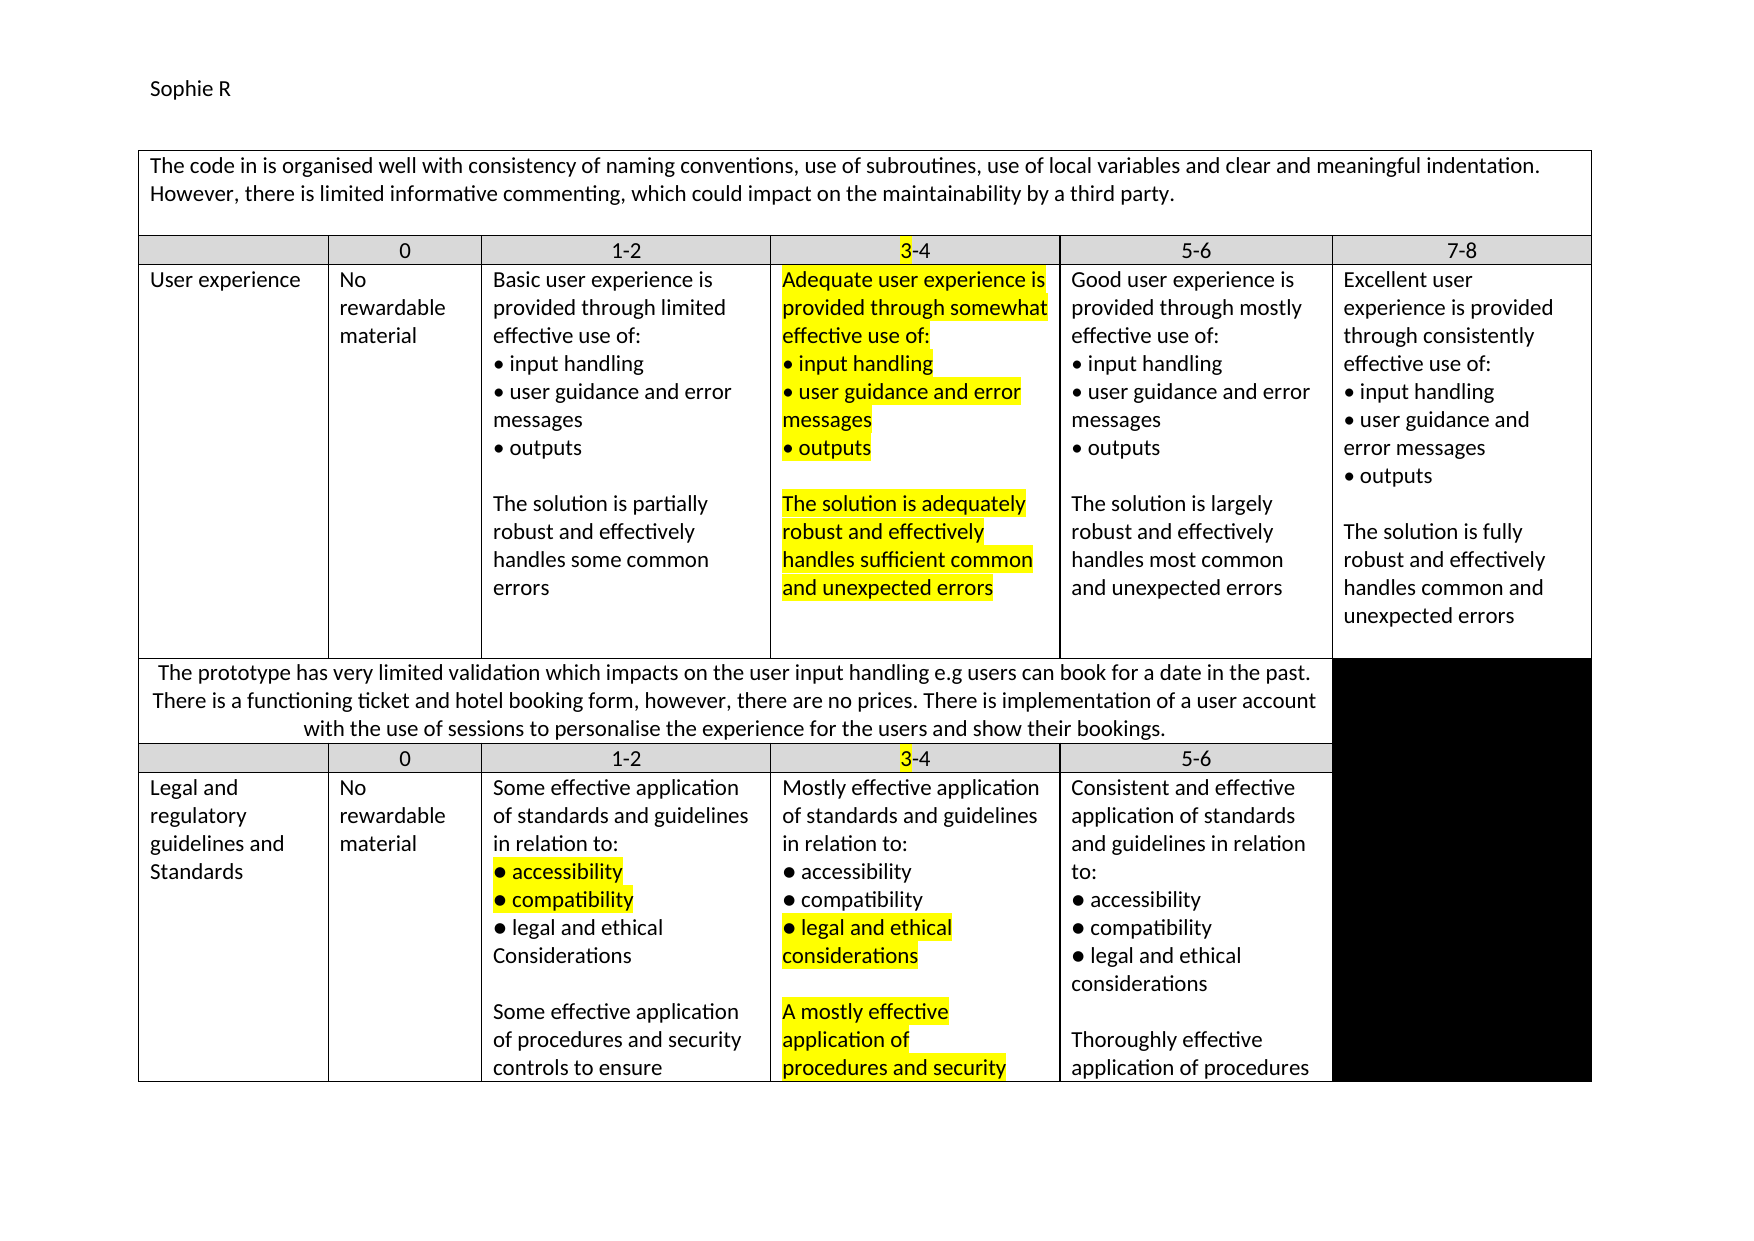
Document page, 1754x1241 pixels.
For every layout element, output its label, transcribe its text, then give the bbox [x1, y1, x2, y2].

table_cell 5-6 [1061, 744, 1332, 772]
table_cell [1333, 659, 1591, 743]
table_cell 7-8 [1333, 236, 1591, 264]
table_cell [139, 744, 328, 772]
table_cell 3-4 [771, 236, 1059, 264]
table_cell 3-4 [771, 744, 1059, 772]
table_cell 0 [329, 744, 481, 772]
table_cell 5-6 [1061, 236, 1332, 264]
table_cell 0 [329, 236, 481, 264]
table_cell Good user experience is provided through mostly effective use of: • input handling • user guidance and error messages • outputs The solution is largely robust and effectively handles most common and unexpected errors [1061, 265, 1332, 657]
table_cell No rewardable material [329, 773, 481, 1081]
table_cell Excellent user experience is provided through consistently effective use of: • input handling • user guidance and error messages • outputs The solution is fully robust and effectively handles common and unexpected errors [1333, 265, 1591, 657]
table_cell The prototype has very limited validation which impacts on the user input handling e.g users can book for a date in the past. There is a functioning ticket and hotel booking form, however, there are no prices. There is implementation of a user account with the use of sessions to personalise the experience for the users and show their bookings. [139, 659, 1332, 743]
table_cell [1333, 773, 1591, 1081]
table_cell The code in is organised well with consistency of naming conventions, use of subroutines, use of local variables and clear and meaningful indentation. However, there is limited informative commenting, which could impact on the maintainability by a third party. [139, 151, 1591, 235]
table_cell No rewardable material [329, 265, 481, 657]
table_cell User experience [139, 265, 328, 657]
table_cell Basic user experience is provided through limited effective use of: • input handling • user guidance and error messages • outputs The solution is partially robust and effectively handles some common errors [482, 265, 770, 657]
table_cell Consistent and effective application of standards and guidelines in relation to: ● accessibility ● compatibility ● legal and ethical considerations Thoroughly effective application of procedures [1061, 773, 1332, 1081]
table_cell 1-2 [482, 744, 770, 772]
table_cell Legal and regulatory guidelines and Standards [139, 773, 328, 1081]
table_cell 1-2 [482, 236, 770, 264]
table_cell [139, 236, 328, 264]
table_cell Adequate user experience is provided through somewhat effective use of: • input handling • user guidance and error messages • outputs The solution is adequately robust and effectively handles sufficient common and unexpected errors [771, 265, 1059, 657]
table_cell Some effective application of standards and guidelines in relation to: ● accessibility ● compatibility ● legal and ethical Considerations Some effective application of procedures and security controls to ensure [482, 773, 770, 1081]
table_cell [1333, 744, 1591, 772]
table_cell Mostly effective application of standards and guidelines in relation to: ● accessibility ● compatibility ● legal and ethical considerations A mostly effective application of procedures and security [771, 773, 1059, 1081]
